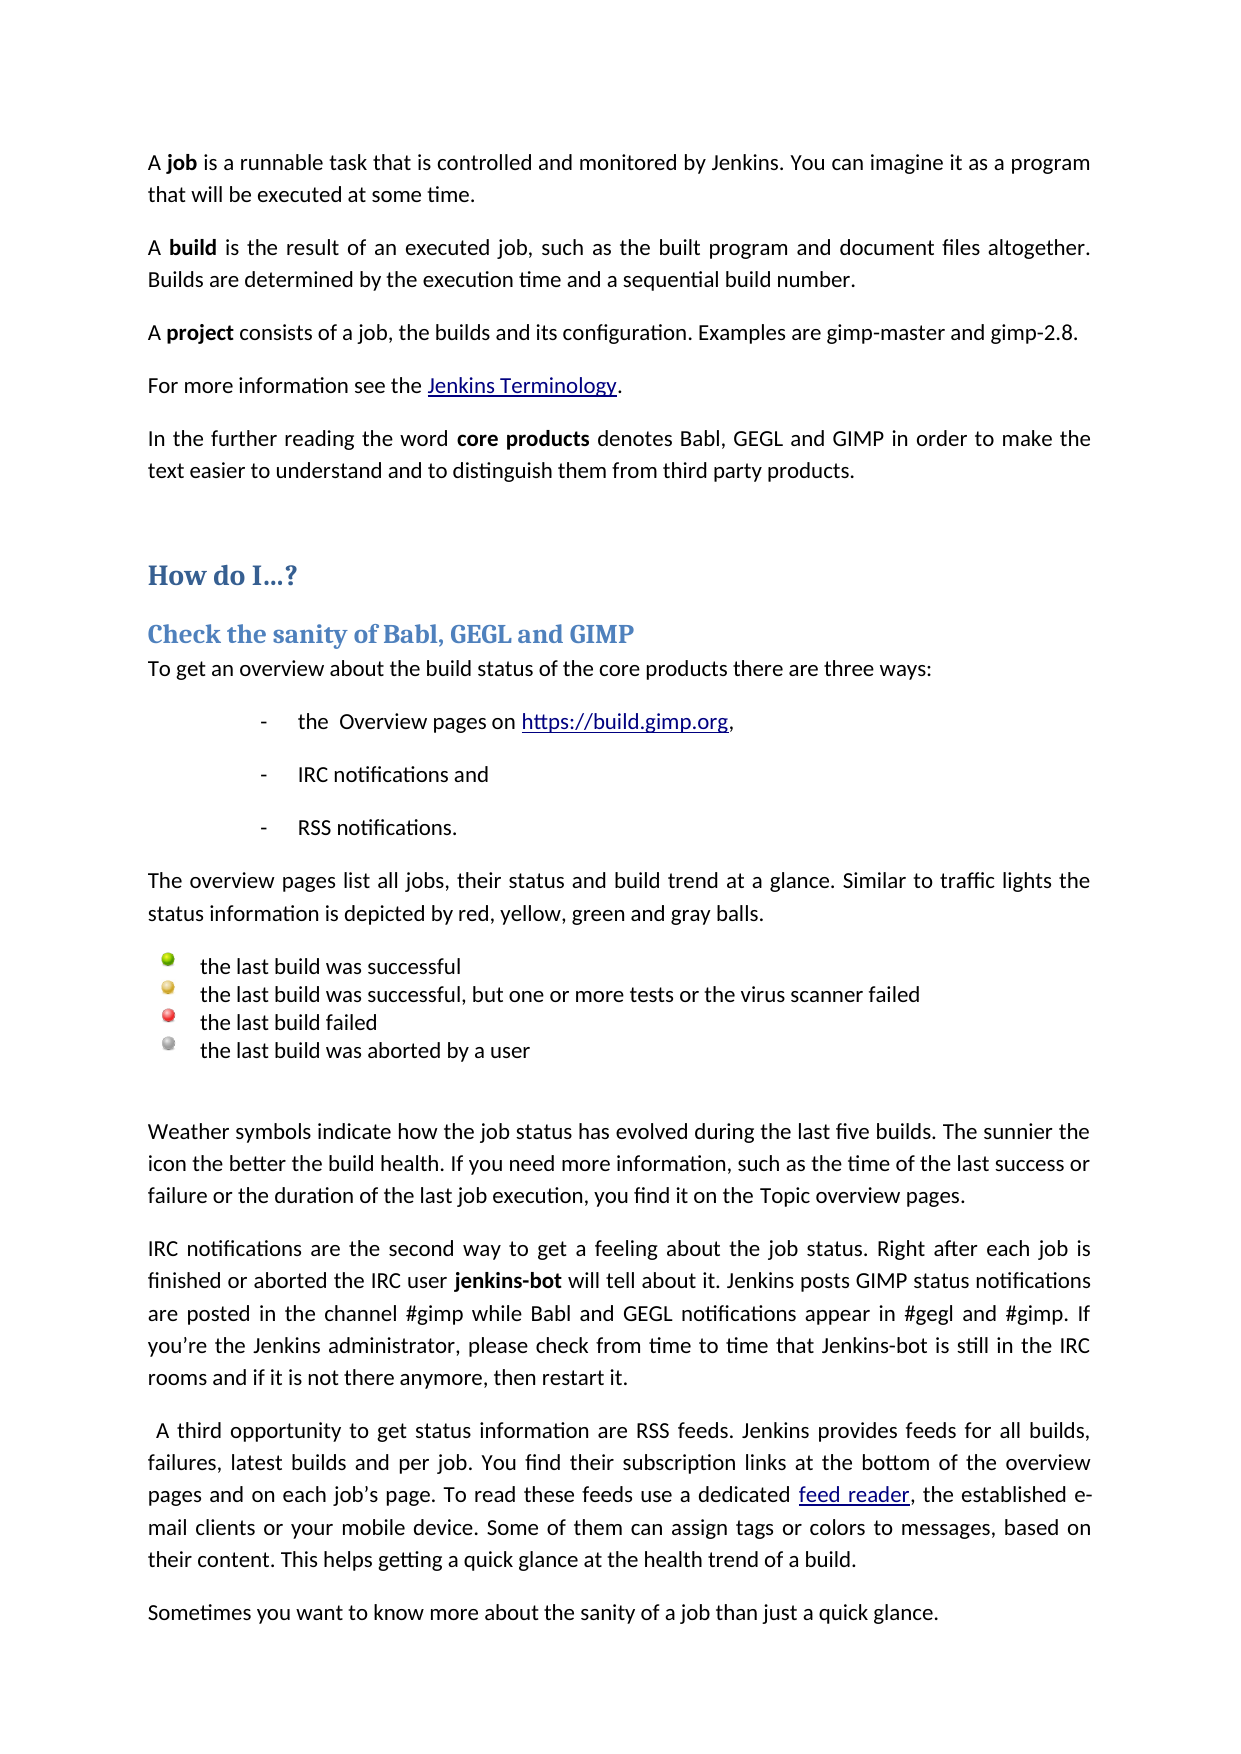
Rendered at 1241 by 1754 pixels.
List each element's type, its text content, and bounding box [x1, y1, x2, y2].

list the Overview pages on https://build.gimp.org, [260, 707, 1093, 736]
picture [160, 951, 176, 967]
list RSS notifications. [260, 813, 1093, 842]
text To get an overview about the build status of the core products there are three ways: [148, 654, 1093, 682]
table_cell the last build failed [189, 1008, 1115, 1036]
picture [160, 979, 176, 995]
text In the further reading the word core products denotes Babl, GEGL and GIMP in order to make the text easier to understand and to distinguish them from third party products. [148, 424, 1093, 484]
text A job is a runnable task that is controlled and monitored by Jenkins. You can imagine it as a program that will be executed at some time. [148, 148, 1093, 208]
table_cell the last build was aborted by a user [189, 1036, 1115, 1064]
text Weather symbols indicate how the job status has evolved during the last five builds. The sunnier the icon the better the build health. If you need more information, such as the time of the last success or failure or the duration of the last job execution, you find it on the Topic overview pages. [148, 1117, 1093, 1209]
text Sometimes you want to know more about the sanity of a job than just a quick glance. [148, 1598, 1093, 1626]
table_cell the last build was successful, but one or more tests or the virus scanner failed [189, 980, 1115, 1008]
table_cell [148, 980, 188, 1008]
table_cell [148, 1008, 188, 1036]
text A third opportunity to get status information are RSS feeds. Jenkins provides feeds for all builds, failures, latest builds and per job. You find their subscription links at the bottom of the overview pages and on each job’s page. To read these feeds use a dedicated feed reader, the established e-mail clients or your mobile device. Some of them can assign tags or colors to messages, based on their content. This helps getting a quick glance at the health trend of a build. [148, 1416, 1093, 1573]
table_header the last build was successful [189, 952, 1115, 980]
subtitle Check the sanity of Babl, GEGL and GIMP [148, 619, 1093, 650]
table_cell [148, 1036, 188, 1064]
text For more information see the Jenkins Terminology. [148, 371, 1093, 399]
picture [160, 1007, 176, 1023]
list IRC notifications and [260, 761, 1093, 788]
text The overview pages list all jobs, their status and build trend at a glance. Similar to traffic lights the status information is depicted by red, yellow, green and gray balls. [148, 867, 1093, 927]
text IRC notifications are the second way to get a feeling about the job status. Right after each job is finished or aborted the IRC user jenkins-bot will tell about it. Jenkins posts GIMP status notifications are posted in the channel #gimp while Babl and GEGL notifications appear in #gegl and #gimp. If you’re the Jenkins administrator, please check from time to time that Jenkins-bot is still in the IRC rooms and if it is not there anymore, then restart it. [148, 1234, 1093, 1391]
picture [160, 1035, 176, 1051]
text A build is the result of an executed job, such as the built program and document files altogether. Builds are determined by the execution time and a sequential build number. [148, 233, 1093, 293]
text A project consists of a job, the builds and its configuration. Examples are gimp-master and gimp-2.8. [148, 318, 1093, 346]
subtitle How do I…? [148, 559, 1093, 593]
table_header [148, 952, 188, 980]
